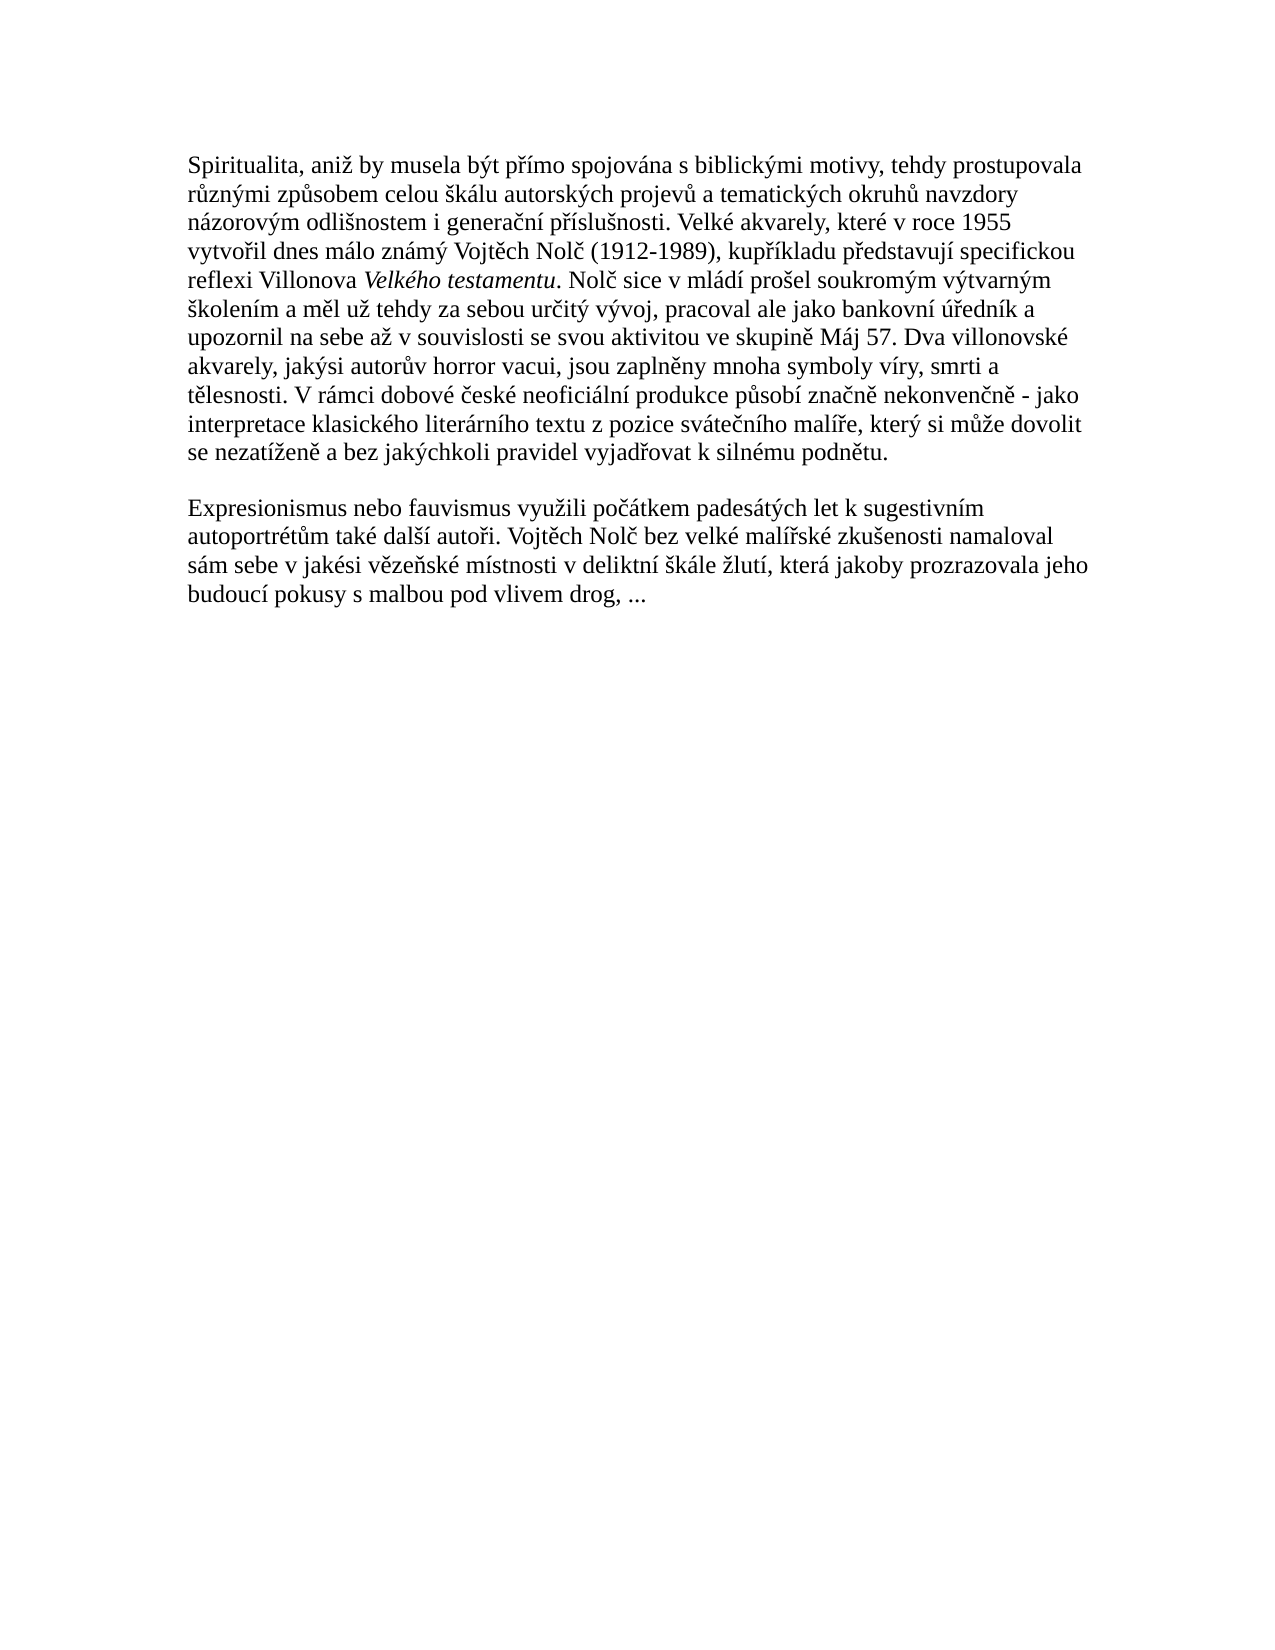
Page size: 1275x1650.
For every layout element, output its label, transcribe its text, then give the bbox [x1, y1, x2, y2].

text Spiritualita, aniž by musela být přímo spojována s biblickými motivy, tehdy prostupovala různými způsobem celou škálu autorských projevů a tematických okruhů navzdory názorovým odlišnostem i generační příslušnosti. Velké akvarely, které v roce 1955 vytvořil dnes málo známý Vojtěch Nolč (1912-1989), kupříkladu představují specifickou reflexi Villonova Velkého testamentu. Nolč sice v mládí prošel soukromým výtvarným školením a měl už tehdy za sebou určitý vývoj, pracoval ale jako bankovní úředník a upozornil na sebe až v souvislosti se svou aktivitou ve skupině Máj 57. Dva villonovské akvarely, jakýsi autorův horror vacui, jsou zaplněny mnoha symboly víry, smrti a tělesnosti. V rámci dobové české neoficiální produkce působí značně nekonvenčně - jako interpretace klasického literárního textu z pozice svátečního malíře, který si může dovolit se nezatíženě a bez jakýchkoli pravidel vyjadřovat k silnému podnětu. [187, 150, 1094, 466]
text Expresionismus nebo fauvismus využili počátkem padesátých let k sugestivním autoportrétům také další autoři. Vojtěch Nolč bez velké malířské zkušenosti namaloval sám sebe v jakési vězeňské místnosti v deliktní škále žlutí, která jakoby prozrazovala jeho budoucí pokusy s malbou pod vlivem drog, ... [187, 493, 1094, 608]
